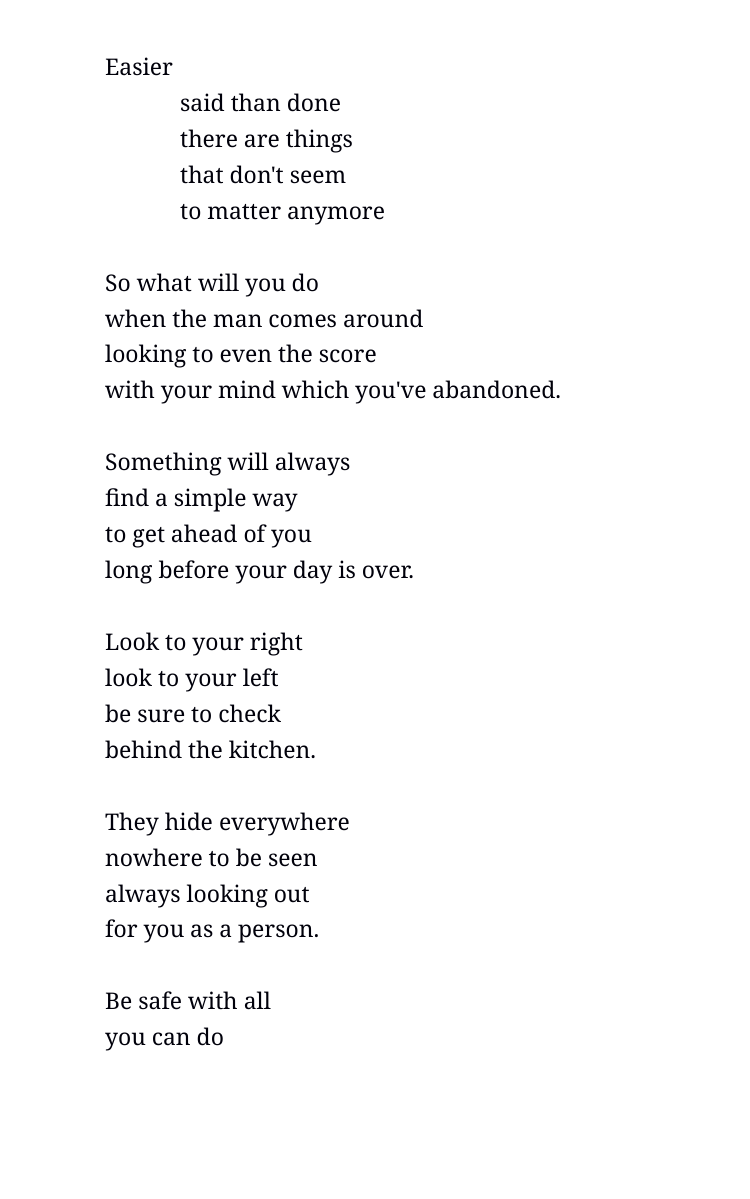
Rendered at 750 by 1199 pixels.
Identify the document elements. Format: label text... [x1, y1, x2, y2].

text looking to even the score [105, 338, 645, 370]
text for you as a person. [105, 913, 645, 945]
text with your mind which you've abandoned. [105, 374, 645, 406]
text that don't seem [105, 159, 645, 190]
text when the man comes around [105, 302, 645, 334]
text nowhere to be seen [105, 842, 645, 873]
text said than done [105, 87, 645, 118]
text look to your left [105, 662, 645, 693]
text there are things [105, 123, 645, 154]
text to matter anymore [105, 195, 645, 226]
text behind the kitchen. [105, 734, 645, 765]
text always looking out [105, 877, 645, 909]
text Easier [105, 51, 645, 82]
text long before your day is over. [105, 554, 645, 585]
text So what will you do [105, 267, 645, 298]
text They hide everywhere [105, 806, 645, 837]
text you can do [105, 1021, 645, 1052]
text Look to your right [105, 626, 645, 657]
text Something will always [105, 446, 645, 477]
text be sure to check [105, 698, 645, 729]
text to get ahead of you [105, 518, 645, 549]
text Be safe with all [105, 985, 645, 1017]
text find a simple way [105, 482, 645, 513]
